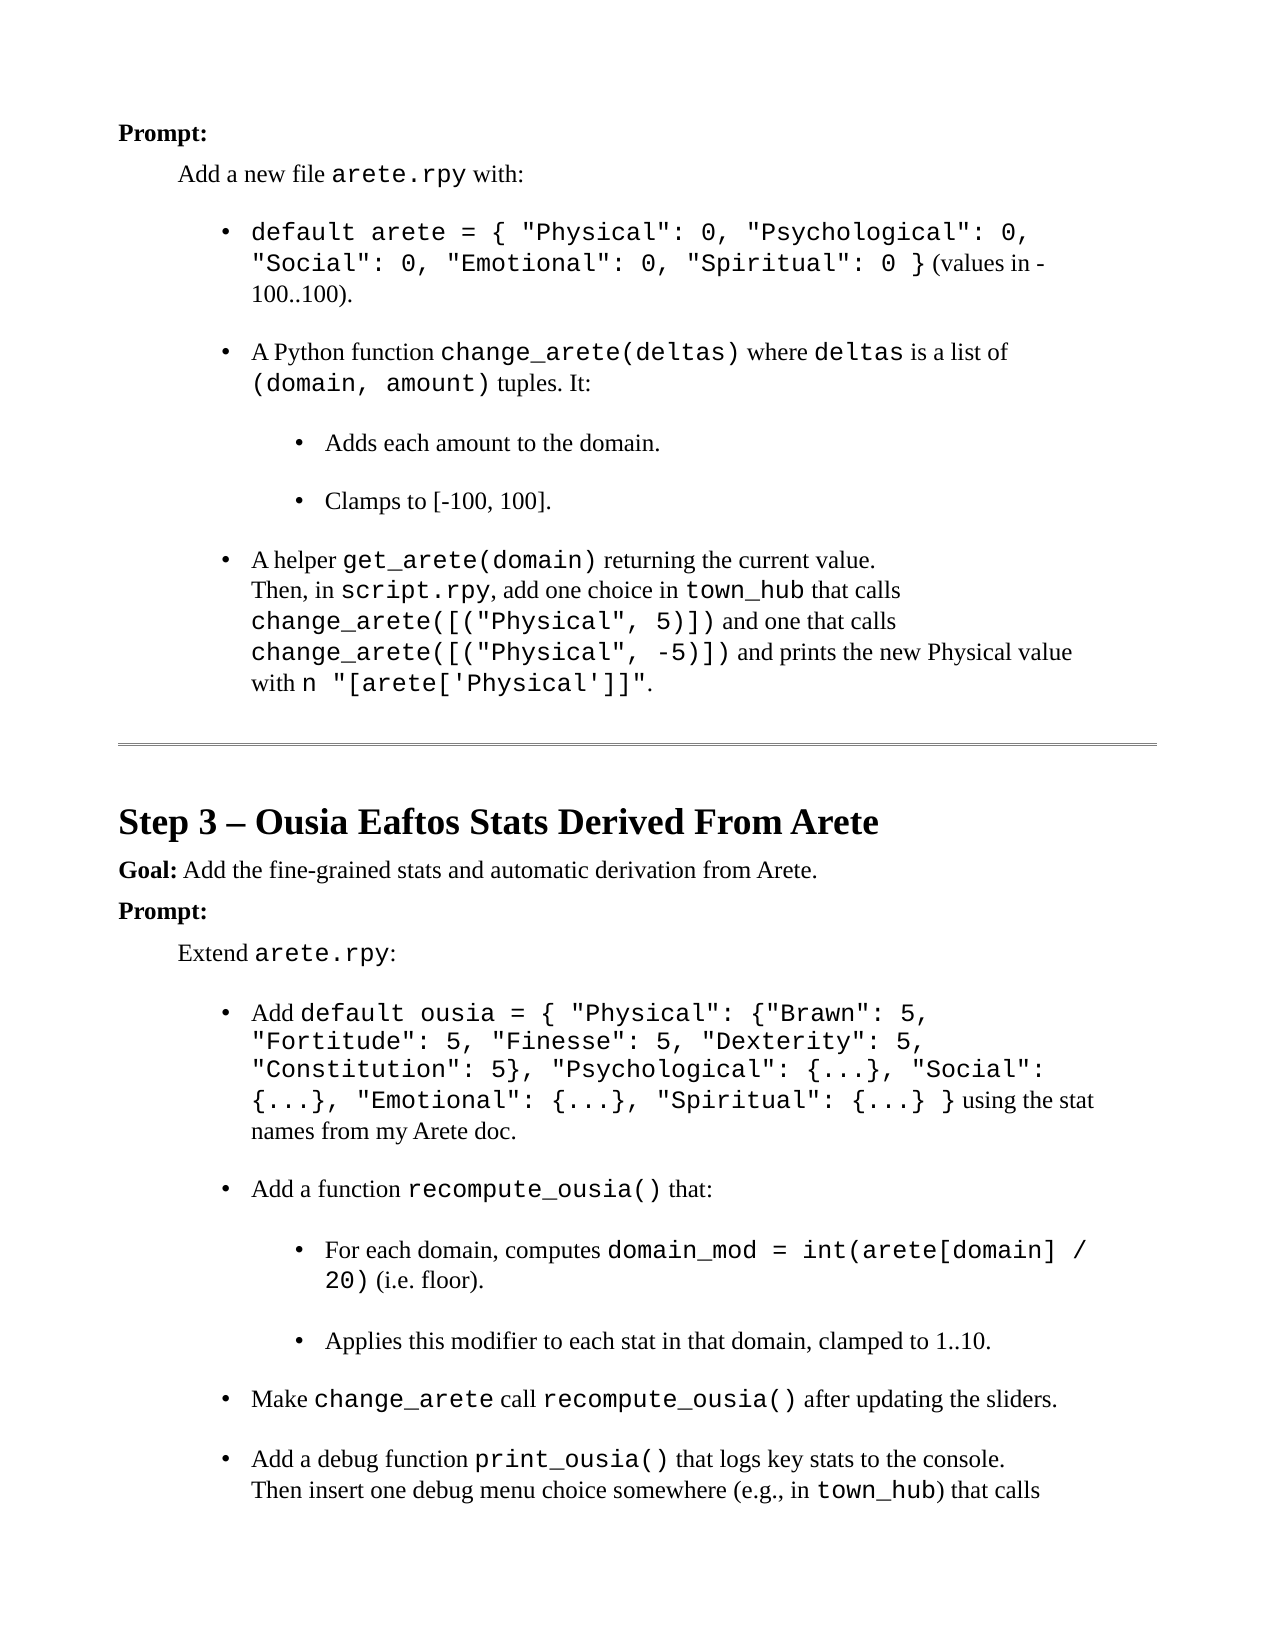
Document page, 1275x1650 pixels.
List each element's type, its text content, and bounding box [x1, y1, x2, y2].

text Goal: Add the fine-grained stats and automatic derivation from Arete. [118, 855, 1157, 884]
list A helper get_arete(domain) returning the current value. Then, in script.rpy, add one choice in town_hub that calls change_arete([("Physical", 5)]) and one that calls change_arete([("Physical", -5)]) and prints the new Physical value with n "[arete['Physical']]". [221, 545, 1098, 699]
list Make change_arete call recompute_ousia() after updating the sliders. [221, 1384, 1098, 1415]
list Add default ousia = { "Physical": {"Brawn": 5, "Fortitude": 5, "Finesse": 5, "Dexterity": 5, "Constitution": 5}, "Psychological": {...}, "Social": {...}, "Emotional": {...}, "Spiritual": {...} } using the stat names from my Arete doc. [221, 998, 1098, 1145]
list default arete = { "Physical": 0, "Psychological": 0, "Social": 0, "Emotional": 0, "Spiritual": 0 } (values in -100..100). [221, 220, 1098, 308]
list A Python function change_arete(deltas) where deltas is a list of (domain, amount) tuples. It: [221, 337, 1098, 399]
text Prompt: [118, 118, 1157, 147]
text Add a new file arete.rpy with: [177, 159, 1098, 190]
list Clamps to [-100, 100]. [295, 486, 1098, 515]
subtitle Step 3 – Ousia Eaftos Stats Derived From Arete [118, 799, 1157, 843]
list For each domain, computes domain_mod = int(arete[domain] / 20) (i.e. floor). [295, 1235, 1098, 1296]
list Add a debug function print_ousia() that logs key stats to the console. Then insert one debug menu choice somewhere (e.g., in town_hub) that calls [221, 1444, 1098, 1506]
text Extend arete.rpy: [177, 938, 1098, 968]
list Add a function recompute_ousia() that: [221, 1174, 1098, 1205]
list Adds each amount to the domain. [295, 428, 1098, 457]
text Prompt: [118, 896, 1157, 925]
list Applies this modifier to each stat in that domain, clamped to 1..10. [295, 1326, 1098, 1355]
